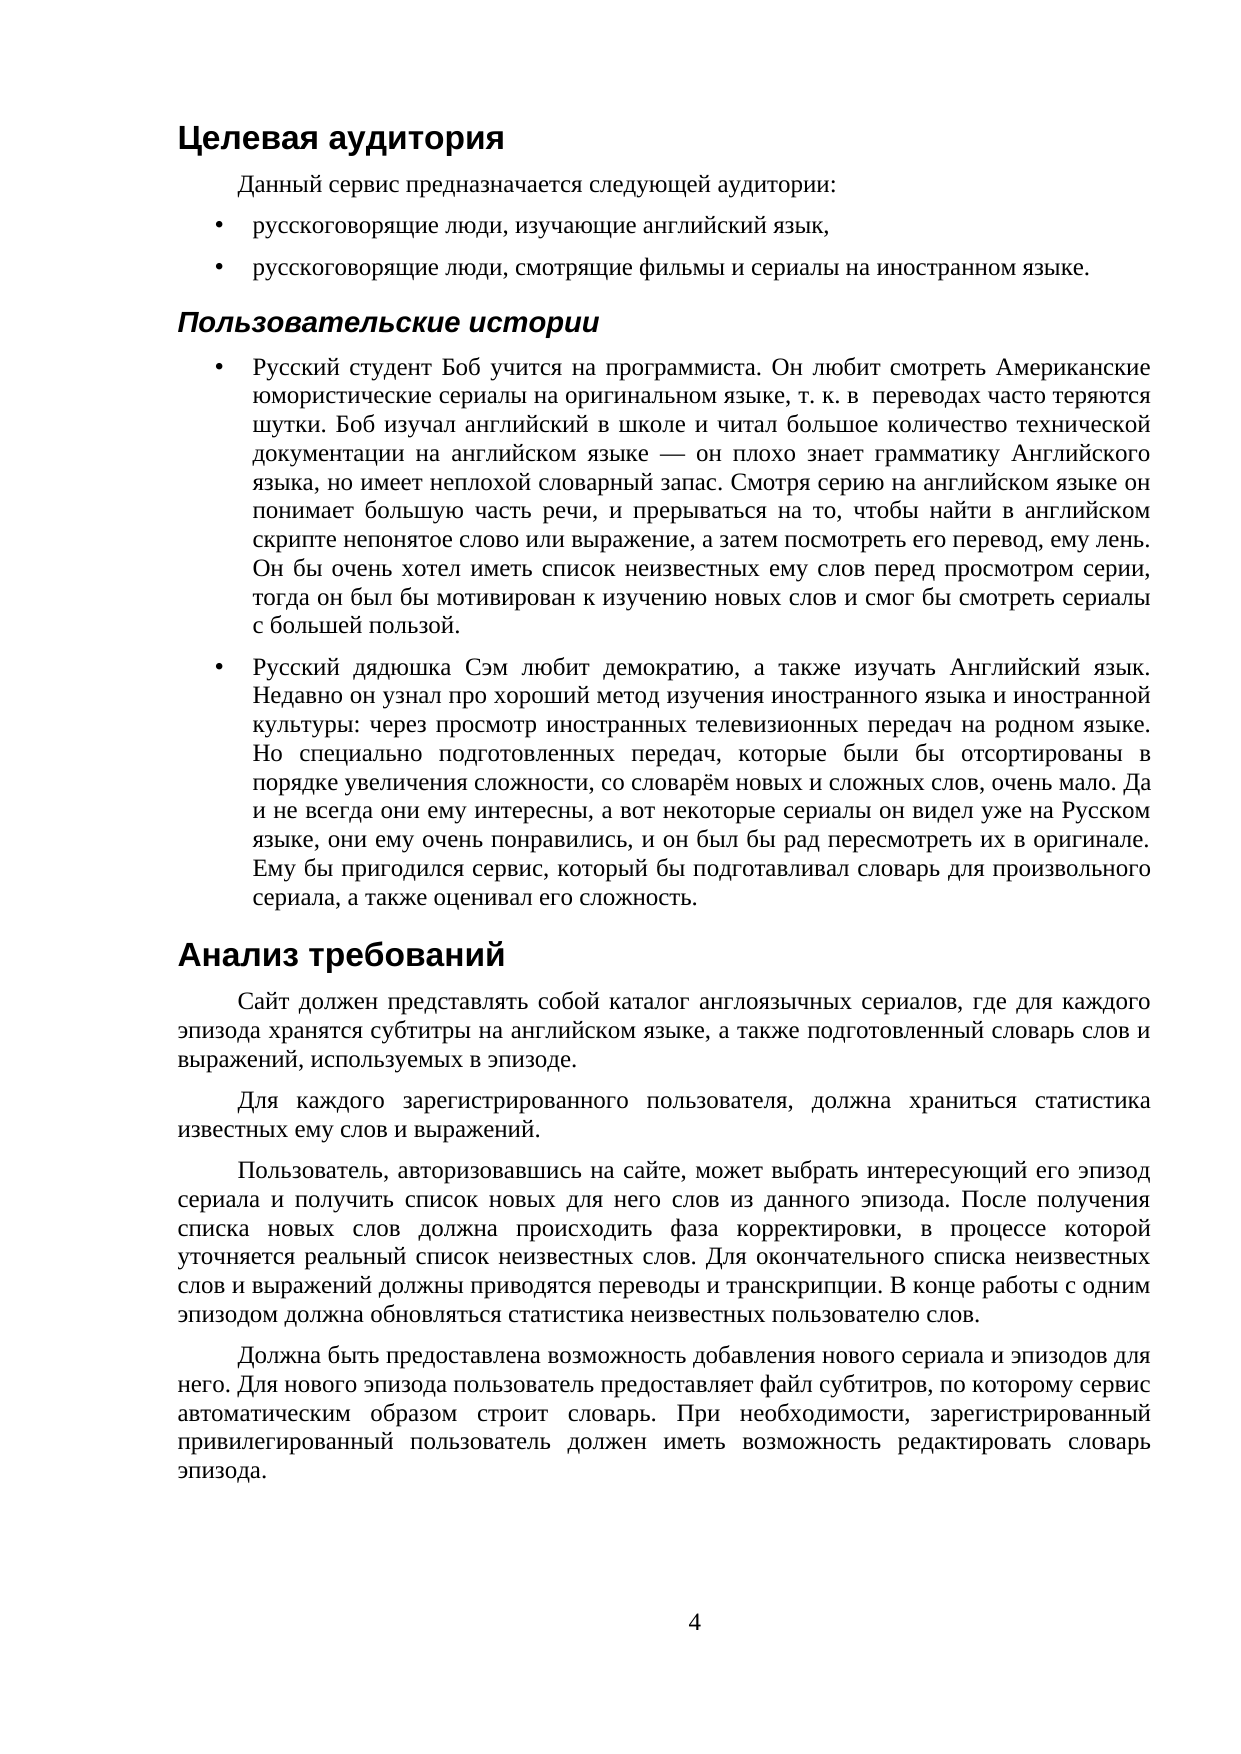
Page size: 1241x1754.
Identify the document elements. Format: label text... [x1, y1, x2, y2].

list Русский дядюшка Сэм любит демократию, а также изучать Английский язык. Недавно он узнал про хороший метод изучения иностранного языка и иностранной культуры: через просмотр иностранных телевизионных передач на родном языке. Но специально подготовленных передач, которые были бы отсортированы в порядке увеличения сложности, со словарём новых и сложных слов, очень мало. Да и не всегда они ему интересны, а вот некоторые сериалы он видел уже на Русском языке, они ему очень понравились, и он был бы рад пересмотреть их в оригинале. Ему бы пригодился сервис, который бы подготавливал словарь для произвольного сериала, а также оценивал его сложность. [215, 652, 1152, 910]
text Сайт должен представлять собой каталог англоязычных сериалов, где для каждого эпизода хранятся субтитры на английском языке, а также подготовленный словарь слов и выражений, используемых в эпизоде. [177, 986, 1152, 1073]
subtitle Целевая аудитория [177, 118, 1152, 157]
subtitle Пользовательские истории [177, 306, 1152, 339]
list Русский студент Боб учится на программиста. Он любит смотреть Американские юмористические сериалы на оригинальном языке, т. к. в переводах часто теряются шутки. Боб изучал английский в школе и читал большое количество технической документации на английском языке — он плохо знает грамматику Английского языка, но имеет неплохой словарный запас. Смотря серию на английском языке он понимает большую часть речи, и прерываться на то, чтобы найти в английском скрипте непонятое слово или выражение, а затем посмотреть его перевод, ему лень. Он бы очень хотел иметь список неизвестных ему слов перед просмотром серии, тогда он был бы мотивирован к изучению новых слов и смог бы смотреть сериалы с большей пользой. [215, 352, 1152, 639]
text Должна быть предоставлена возможность добавления нового сериала и эпизодов для него. Для нового эпизода пользователь предоставляет файл субтитров, по которому сервис автоматическим образом строит словарь. При необходимости, зарегистрированный привилегированный пользователь должен иметь возможность редактировать словарь эпизода. [177, 1340, 1152, 1484]
subtitle Анализ требований [177, 935, 1152, 974]
text Данный сервис предназначается следующей аудитории: [177, 169, 1152, 198]
list русскоговорящие люди, изучающие английский язык, [215, 211, 1152, 239]
list русскоговорящие люди, смотрящие фильмы и сериалы на иностранном языке. [215, 252, 1152, 281]
text Для каждого зарегистрированного пользователя, должна храниться статистика известных ему слов и выражений. [177, 1085, 1152, 1143]
text Пользователь, авторизовавшись на сайте, может выбрать интересующий его эпизод сериала и получить список новых для него слов из данного эпизода. После получения списка новых слов должна происходить фаза корректировки, в процессе которой уточняется реальный список неизвестных слов. Для окончательного списка неизвестных слов и выражений должны приводятся переводы и транскрипции. В конце работы с одним эпизодом должна обновляться статистика неизвестных пользователю слов. [177, 1155, 1152, 1328]
